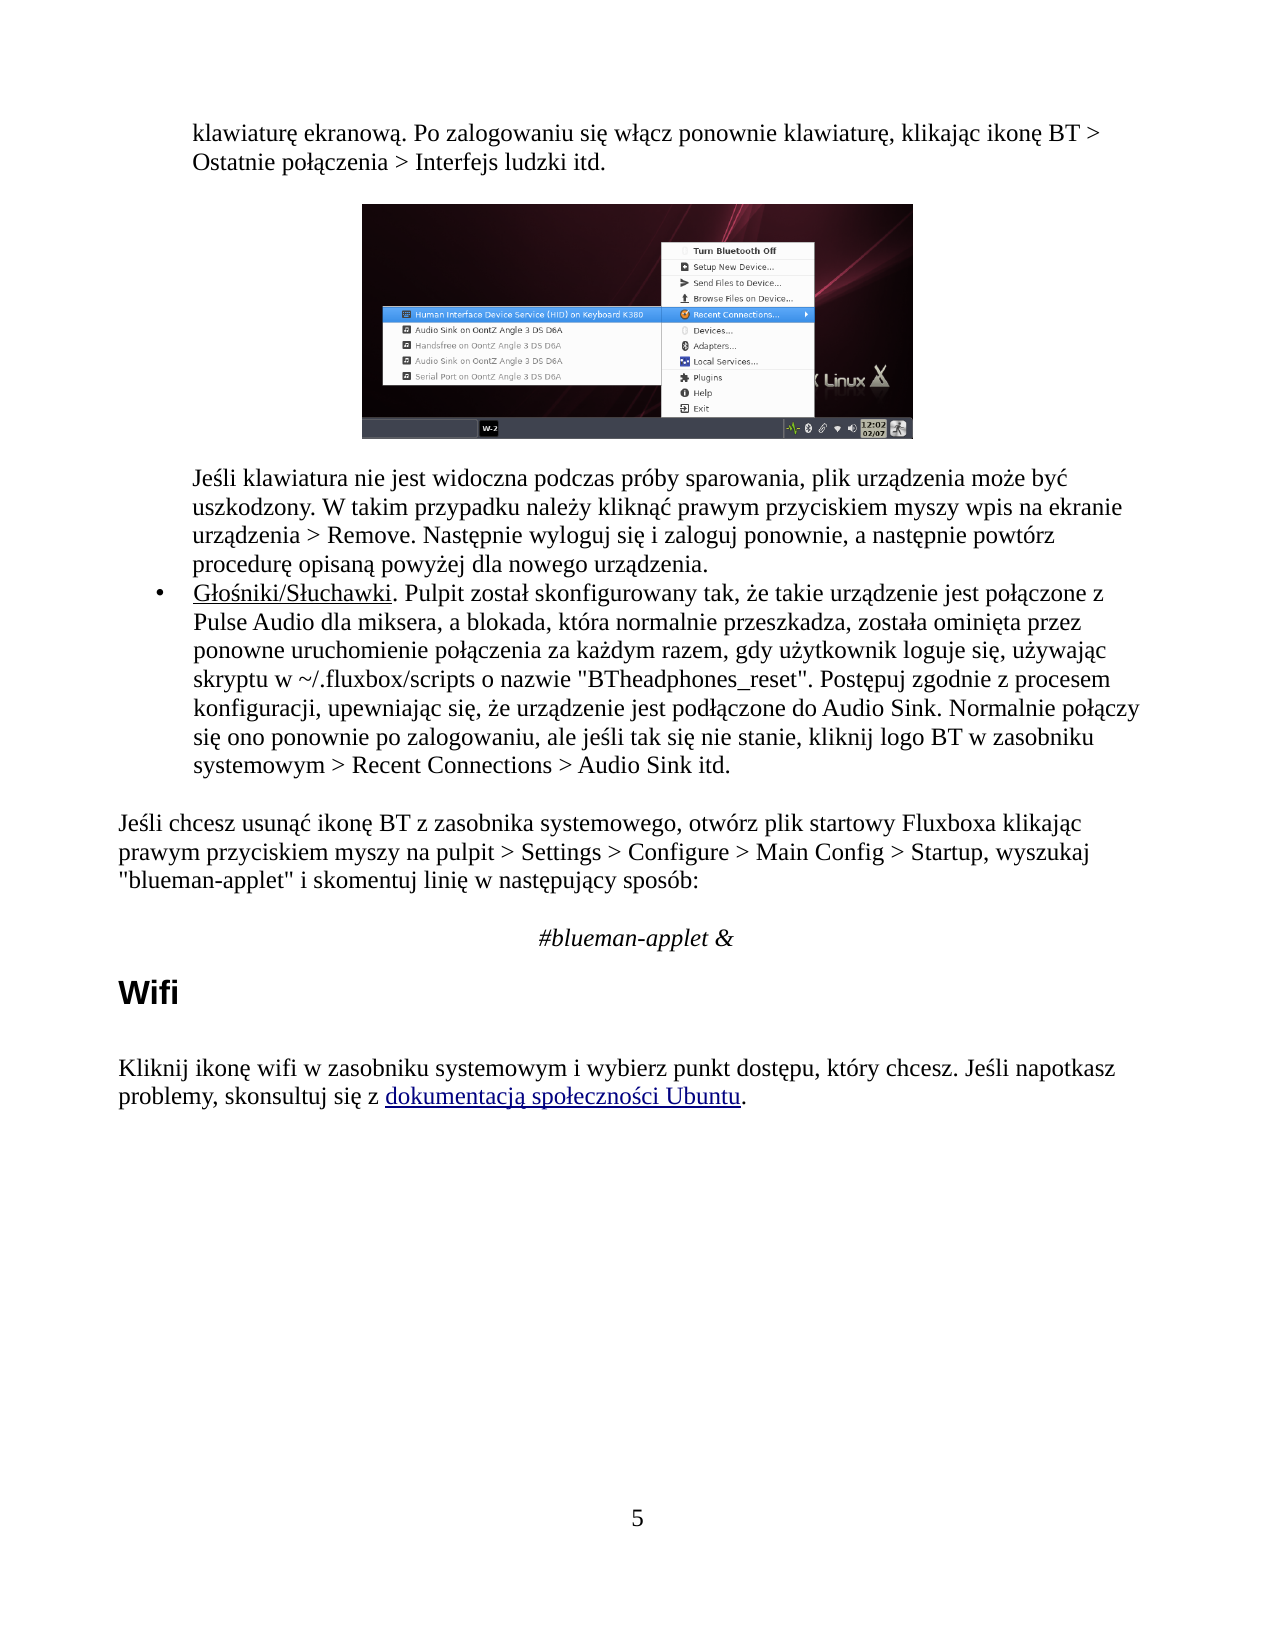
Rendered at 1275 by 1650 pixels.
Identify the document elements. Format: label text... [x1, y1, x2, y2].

text Jeśli chcesz usunąć ikonę BT z zasobnika systemowego, otwórz plik startowy Fluxboxa klikając prawym przyciskiem myszy na pulpit > Settings > Configure > Main Config > Startup, wyszukaj "blueman-applet" i skomentuj linię w następujący sposób: [118, 808, 1157, 894]
picture [362, 204, 913, 439]
subtitle Wifi [118, 973, 1157, 1011]
text #blueman-applet & [118, 923, 1157, 952]
text klawiaturę ekranową. Po zalogowaniu się włącz ponownie klawiaturę, klikając ikonę BT > Ostatnie połączenia > Interfejs ludzki itd. [118, 118, 1157, 176]
text Jeśli klawiatura nie jest widoczna podczas próby sparowania, plik urządzenia może być uszkodzony. W takim przypadku należy kliknąć prawym przyciskiem myszy wpis na ekranie urządzenia > Remove. Następnie wyloguj się i zaloguj ponownie, a następnie powtórz procedurę opisaną powyżej dla nowego urządzenia. [118, 463, 1157, 578]
list Głośniki/Słuchawki. Pulpit został skonfigurowany tak, że takie urządzenie jest połączone z Pulse Audio dla miksera, a blokada, która normalnie przeszkadza, została ominięta przez ponowne uruchomienie połączenia za każdym razem, gdy użytkownik loguje się, używając skryptu w ~/.fluxbox/scripts o nazwie "BTheadphones_reset". Postępuj zgodnie z procesem konfiguracji, upewniając się, że urządzenie jest podłączone do Audio Sink. Normalnie połączy się ono ponownie po zalogowaniu, ale jeśli tak się nie stanie, kliknij logo BT w zasobniku systemowym > Recent Connections > Audio Sink itd. [156, 578, 1157, 779]
text Kliknij ikonę wifi w zasobniku systemowym i wybierz punkt dostępu, który chcesz. Jeśli napotkasz problemy, skonsultuj się z dokumentacją społeczności Ubuntu. [118, 1053, 1157, 1110]
